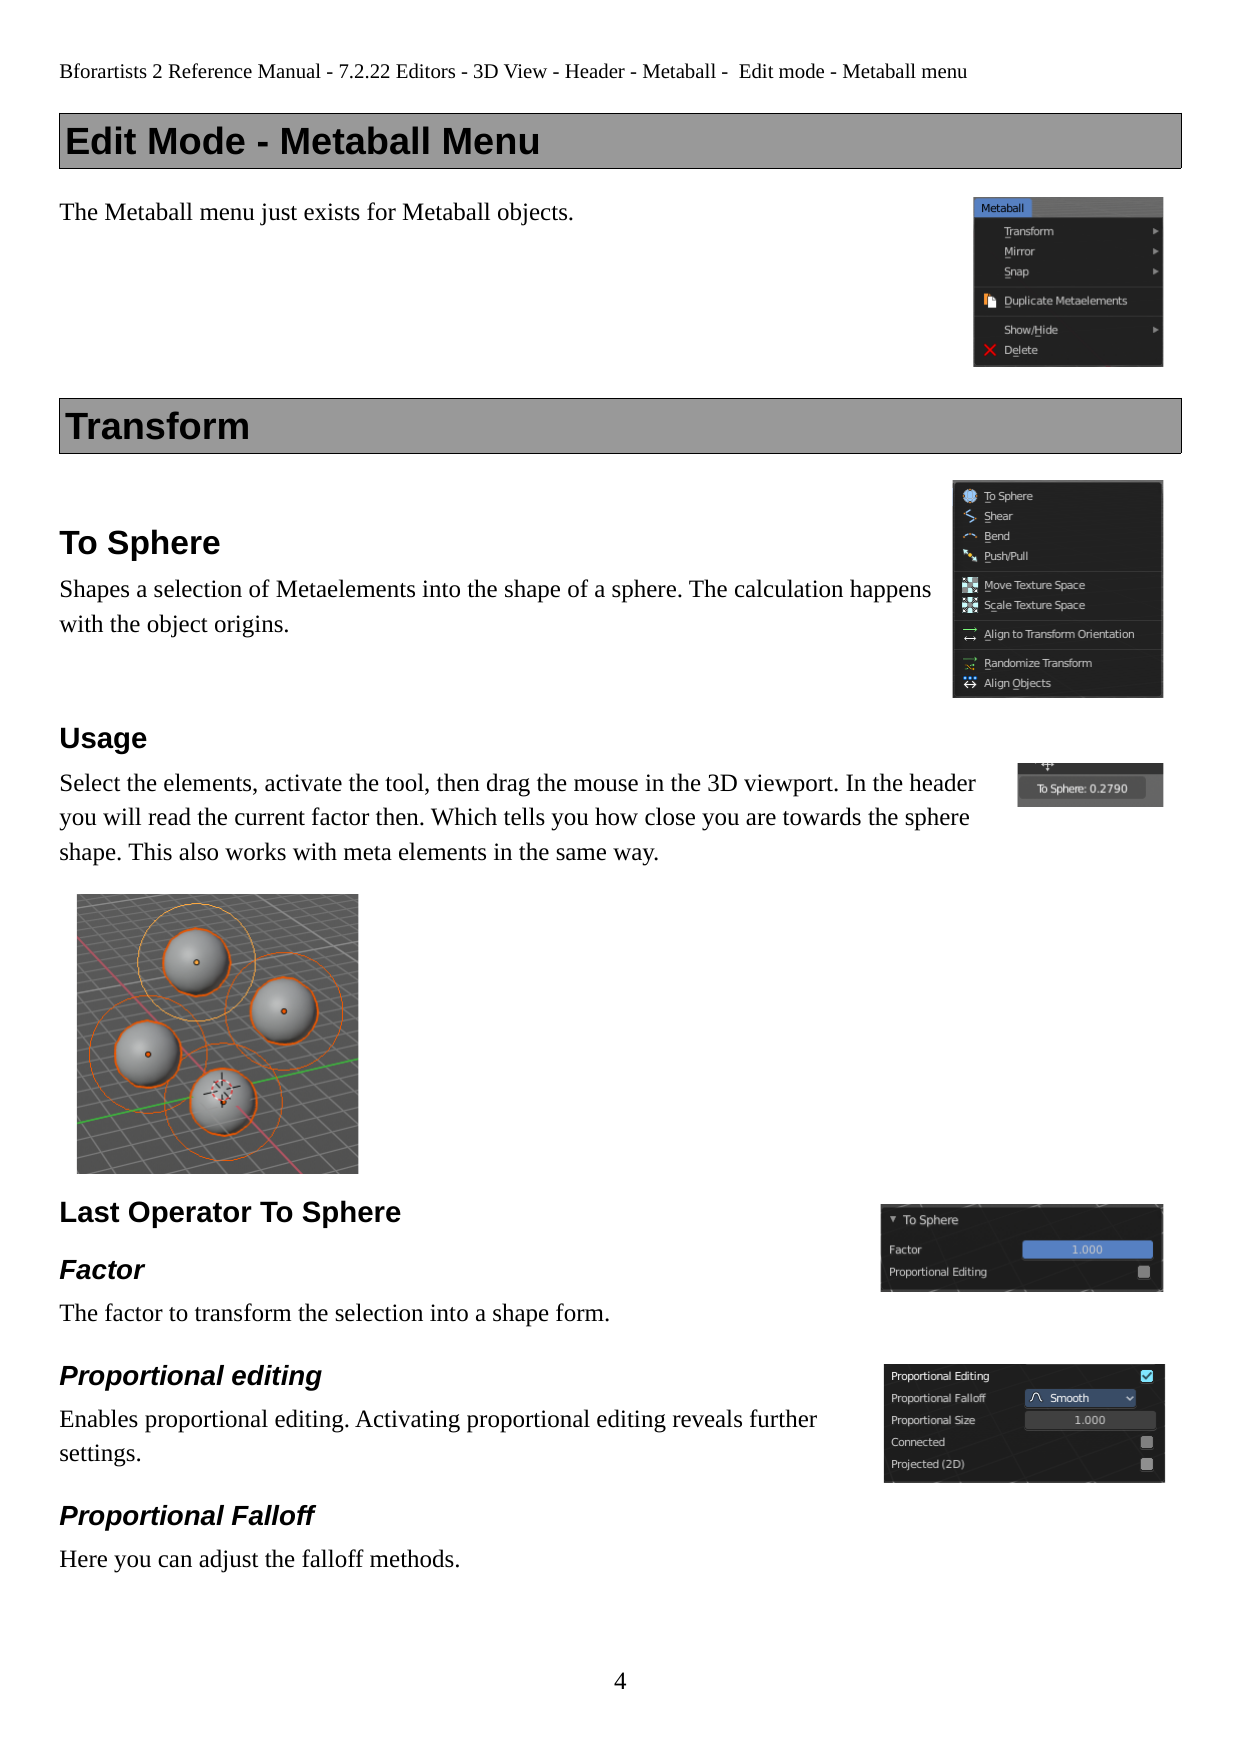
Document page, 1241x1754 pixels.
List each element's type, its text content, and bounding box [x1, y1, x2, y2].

subtitle Usage [59, 721, 1181, 755]
subtitle Factor [59, 1253, 880, 1285]
subtitle To Sphere [59, 523, 952, 562]
table_header Transform [60, 399, 1181, 453]
subtitle Last Operator To Sphere [59, 1195, 1181, 1228]
text Shapes a selection of Metaelements into the shape of a sphere. The calculation happens with the object origins. [59, 574, 952, 637]
picture [76, 894, 359, 1174]
picture [952, 480, 1164, 698]
subtitle [1164, 523, 1181, 562]
text Select the elements, activate the tool, then drag the mouse in the 3D viewport. In the header you will read the current factor then. Which tells you how close you are towards the sphere shape. This also works with meta elements in the same way. [59, 768, 1181, 865]
text Here you can adjust the falloff methods. [59, 1544, 1181, 1573]
subtitle [1164, 1253, 1181, 1285]
subtitle Proportional Falloff [59, 1500, 1181, 1532]
picture [973, 197, 1164, 367]
subtitle Proportional editing [59, 1359, 1181, 1391]
text Enables proportional editing. Activating proportional editing reveals further settings. [59, 1404, 883, 1467]
text The factor to transform the selection into a shape form. [59, 1298, 1181, 1327]
picture [1017, 763, 1164, 807]
table_header Edit Mode - Metaball Menu [60, 114, 1181, 168]
picture [880, 1204, 1164, 1292]
picture [883, 1364, 1166, 1483]
text The Metaball menu just exists for Metaball objects. [59, 197, 973, 225]
